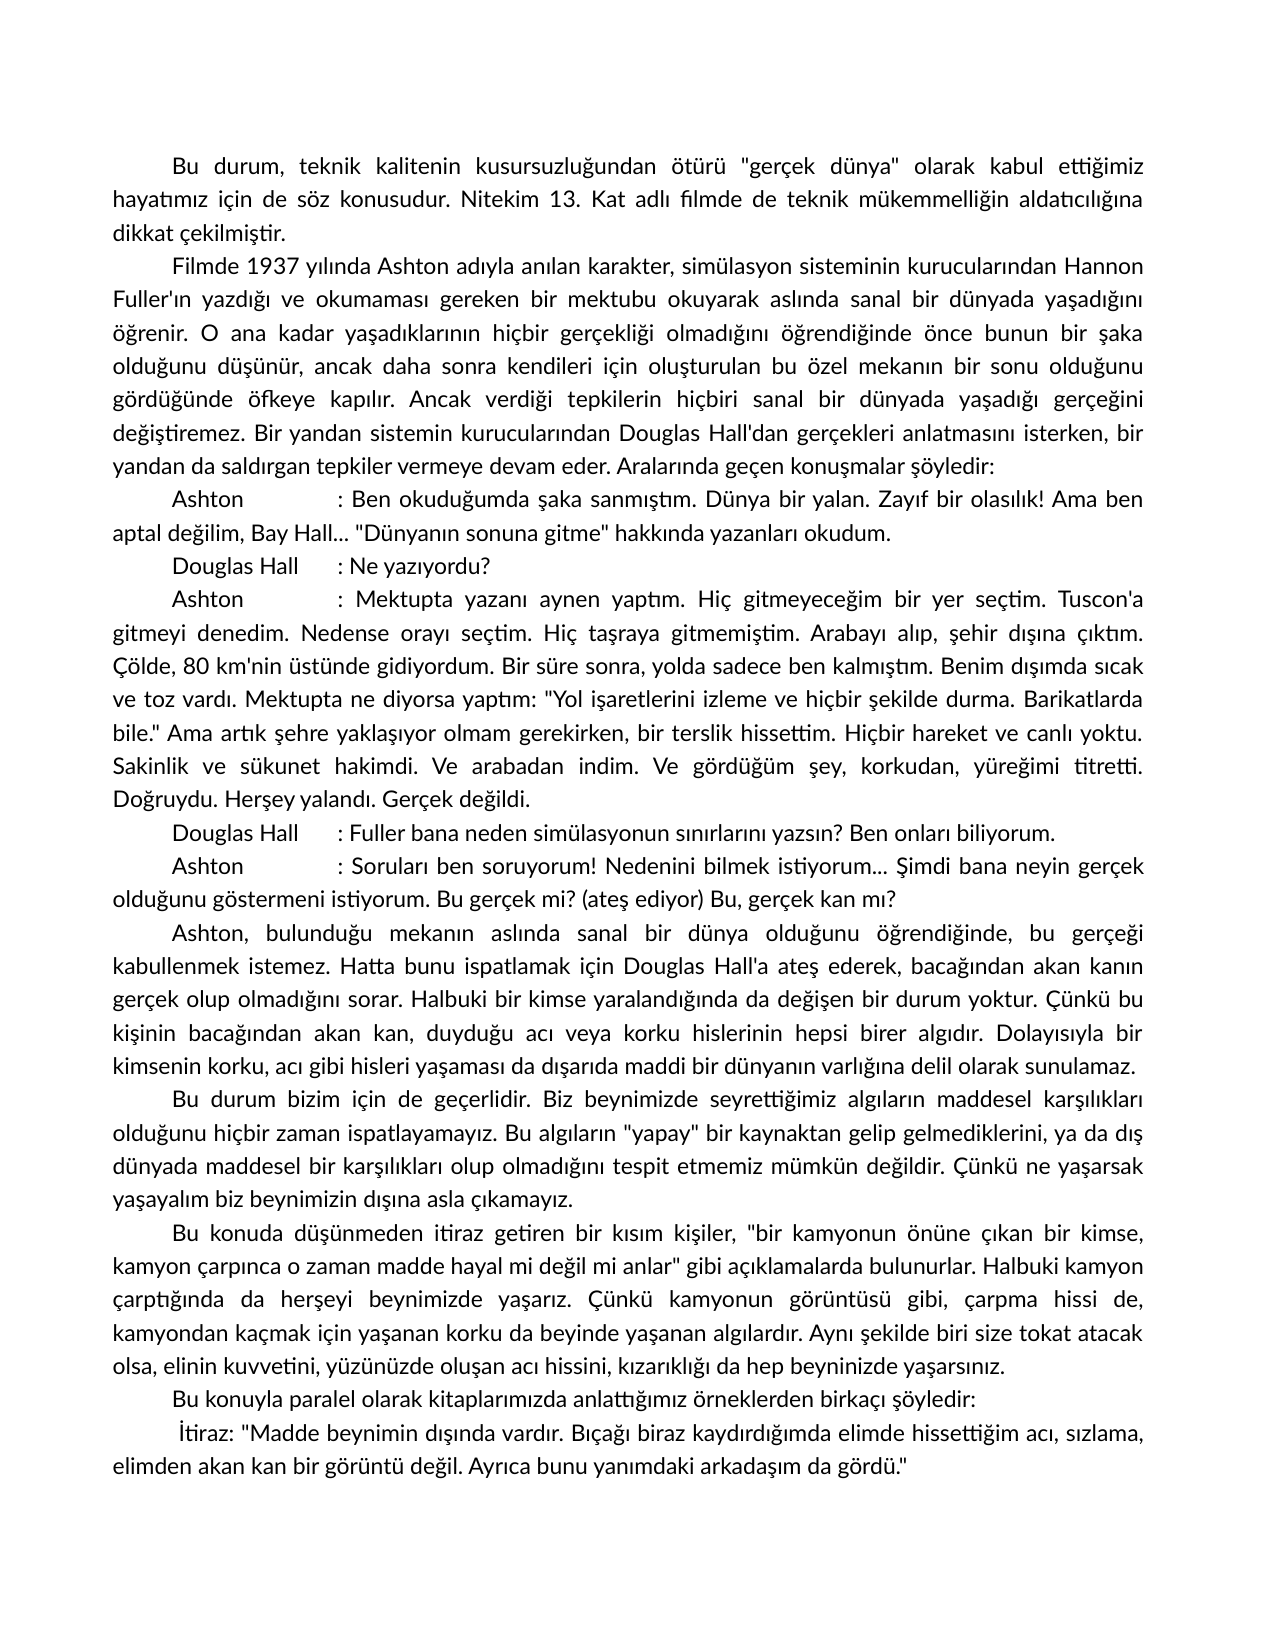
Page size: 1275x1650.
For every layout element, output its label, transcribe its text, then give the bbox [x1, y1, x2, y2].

text Bu konuyla paralel olarak kitaplarımızda anlattığımız örneklerden birkaçı şöyledir: [112, 1381, 1145, 1414]
text Bu durum bizim için de geçerlidir. Biz beynimizde seyrettiğimiz algıların maddesel karşılıkları olduğunu hiçbir zaman ispatlayamayız. Bu algıların "yapay" bir kaynaktan gelip gelmediklerini, ya da dış dünyada maddesel bir karşılıkları olup olmadığını tespit etmemiz mümkün değildir. Çünkü ne yaşarsak yaşayalım biz beynimizin dışına asla çıkamayız. [112, 1081, 1145, 1214]
text Bu durum, teknik kalitenin kusursuzluğundan ötürü "gerçek dünya" olarak kabul ettiğimiz hayatımız için de söz konusudur. Nitekim 13. Kat adlı filmde de teknik mükemmelliğin aldatıcılığına dikkat çekilmiştir. [112, 148, 1145, 248]
text Ashton, bulunduğu mekanın aslında sanal bir dünya olduğunu öğrendiğinde, bu gerçeği kabullenmek istemez. Hatta bunu ispatlamak için Douglas Hall'a ateş ederek, bacağından akan kanın gerçek olup olmadığını sorar. Halbuki bir kimse yaralandığında da değişen bir durum yoktur. Çünkü bu kişinin bacağından akan kan, duyduğu acı veya korku hislerinin hepsi birer algıdır. Dolayısıyla bir kimsenin korku, acı gibi hisleri yaşaması da dışarıda maddi bir dünyanın varlığına delil olarak sunulamaz. [112, 914, 1145, 1081]
text İtiraz: "Madde beynimin dışında vardır. Bıçağı biraz kaydırdığımda elimde hissettiğim acı, sızlama, elimden akan kan bir görüntü değil. Ayrıca bunu yanımdaki arkadaşım da gördü." [112, 1414, 1145, 1481]
text Ashton : Ben okuduğumda şaka sanmıştım. Dünya bir yalan. Zayıf bir olasılık! Ama ben aptal değilim, Bay Hall... "Dünyanın sonuna gitme" hakkında yazanları okudum. [112, 481, 1145, 548]
text Filmde 1937 yılında Ashton adıyla anılan karakter, simülasyon sisteminin kurucularından Hannon Fuller'ın yazdığı ve okumaması gereken bir mektubu okuyarak aslında sanal bir dünyada yaşadığını öğrenir. O ana kadar yaşadıklarının hiçbir gerçekliği olmadığını öğrendiğinde önce bunun bir şaka olduğunu düşünür, ancak daha sonra kendileri için oluşturulan bu özel mekanın bir sonu olduğunu gördüğünde öfkeye kapılır. Ancak verdiği tepkilerin hiçbiri sanal bir dünyada yaşadığı gerçeğini değiştiremez. Bir yandan sistemin kurucularından Douglas Hall'dan gerçekleri anlatmasını isterken, bir yandan da saldırgan tepkiler vermeye devam eder. Aralarında geçen konuşmalar şöyledir: [112, 248, 1145, 481]
text Bu konuda düşünmeden itiraz getiren bir kısım kişiler, "bir kamyonun önüne çıkan bir kimse, kamyon çarpınca o zaman madde hayal mi değil mi anlar" gibi açıklamalarda bulunurlar. Halbuki kamyon çarptığında da herşeyi beynimizde yaşarız. Çünkü kamyonun görüntüsü gibi, çarpma hissi de, kamyondan kaçmak için yaşanan korku da beyinde yaşanan algılardır. Aynı şekilde biri size tokat atacak olsa, elinin kuvvetini, yüzünüzde oluşan acı hissini, kızarıklığı da hep beyninizde yaşarsınız. [112, 1214, 1145, 1381]
text Ashton : Mektupta yazanı aynen yaptım. Hiç gitmeyeceğim bir yer seçtim. Tuscon'a gitmeyi denedim. Nedense orayı seçtim. Hiç taşraya gitmemiştim. Arabayı alıp, şehir dışına çıktım. Çölde, 80 km'nin üstünde gidiyordum. Bir süre sonra, yolda sadece ben kalmıştım. Benim dışımda sıcak ve toz vardı. Mektupta ne diyorsa yaptım: "Yol işaretlerini izleme ve hiçbir şekilde durma. Barikatlarda bile." Ama artık şehre yaklaşıyor olmam gerekirken, bir terslik hissettim. Hiçbir hareket ve canlı yoktu. Sakinlik ve sükunet hakimdi. Ve arabadan indim. Ve gördüğüm şey, korkudan, yüreğimi titretti. Doğruydu. Herşey yalandı. Gerçek değildi. [112, 581, 1145, 814]
text Douglas Hall : Fuller bana neden simülasyonun sınırlarını yazsın? Ben onları biliyorum. [112, 814, 1145, 848]
text Ashton : Soruları ben soruyorum! Nedenini bilmek istiyorum... Şimdi bana neyin gerçek olduğunu göstermeni istiyorum. Bu gerçek mi? (ateş ediyor) Bu, gerçek kan mı? [112, 848, 1145, 914]
text Douglas Hall : Ne yazıyordu? [112, 548, 1145, 581]
